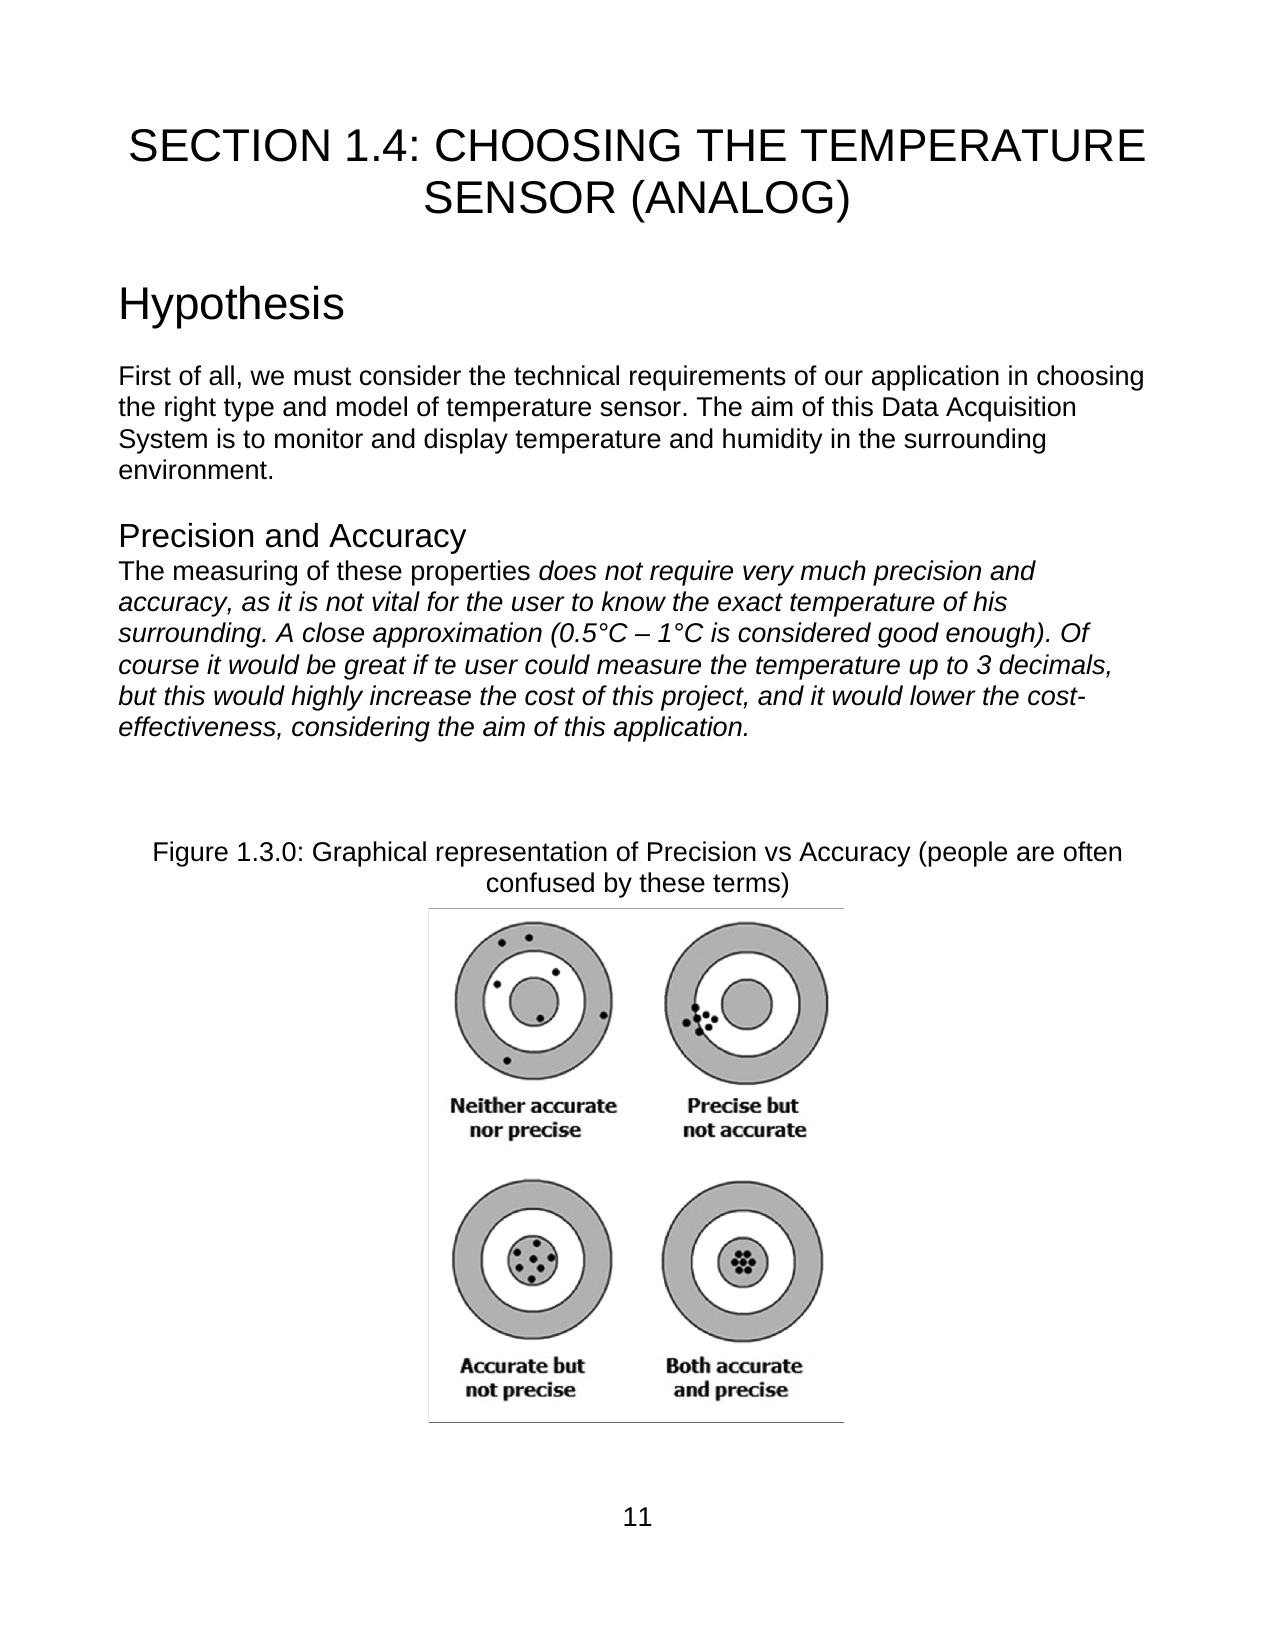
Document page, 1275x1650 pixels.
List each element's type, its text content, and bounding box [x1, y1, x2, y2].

text Precision and Accuracy [118, 516, 1157, 555]
text Figure 1.3.0: Graphical representation of Precision vs Accuracy (people are often confused by these terms) [118, 836, 1157, 899]
text First of all, we must consider the technical requirements of our application in choosing the right type and model of temperature sensor. The aim of this Data Acquisition System is to monitor and display temperature and humidity in the surrounding environment. [118, 360, 1157, 485]
text SECTION 1.4: CHOOSING THE TEMPERATURE SENSOR (ANALOG) [118, 118, 1157, 223]
text The measuring of these properties does not require very much precision and accuracy, as it is not vital for the user to know the exact temperature of his surrounding. A close approximation (0.5°C – 1°C is considered good enough). Of course it would be great if te user could measure the temperature up to 3 decimals, but this would highly increase the cost of this project, and it would lower the cost-effectiveness, considering the aim of this application. [118, 555, 1157, 742]
picture [428, 908, 845, 1423]
text Hypothesis [118, 276, 1157, 329]
